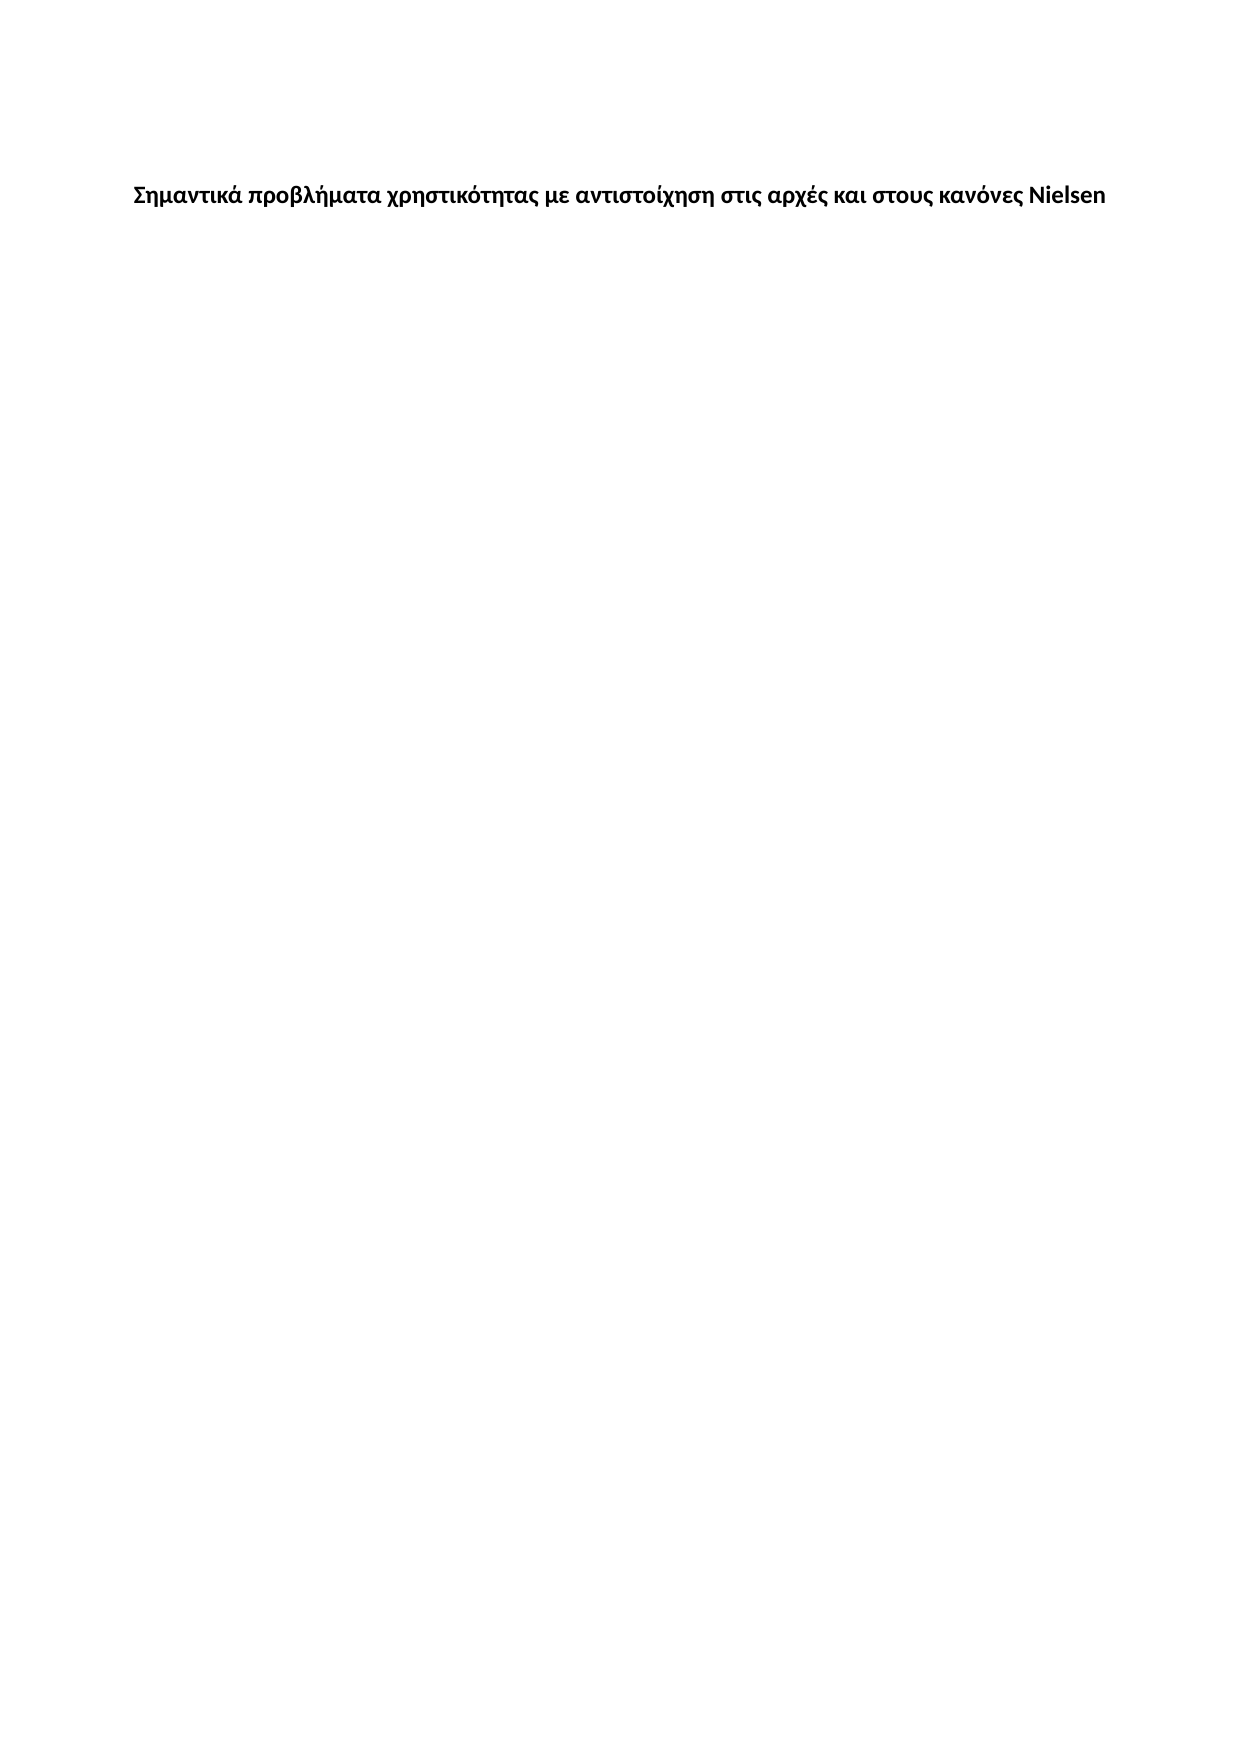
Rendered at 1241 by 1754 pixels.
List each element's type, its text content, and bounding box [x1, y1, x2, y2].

text Σημαντικά προβλήματα χρηστικότητας με αντιστοίχηση στις αρχές και στους κανόνες Nielsen [118, 179, 1122, 210]
